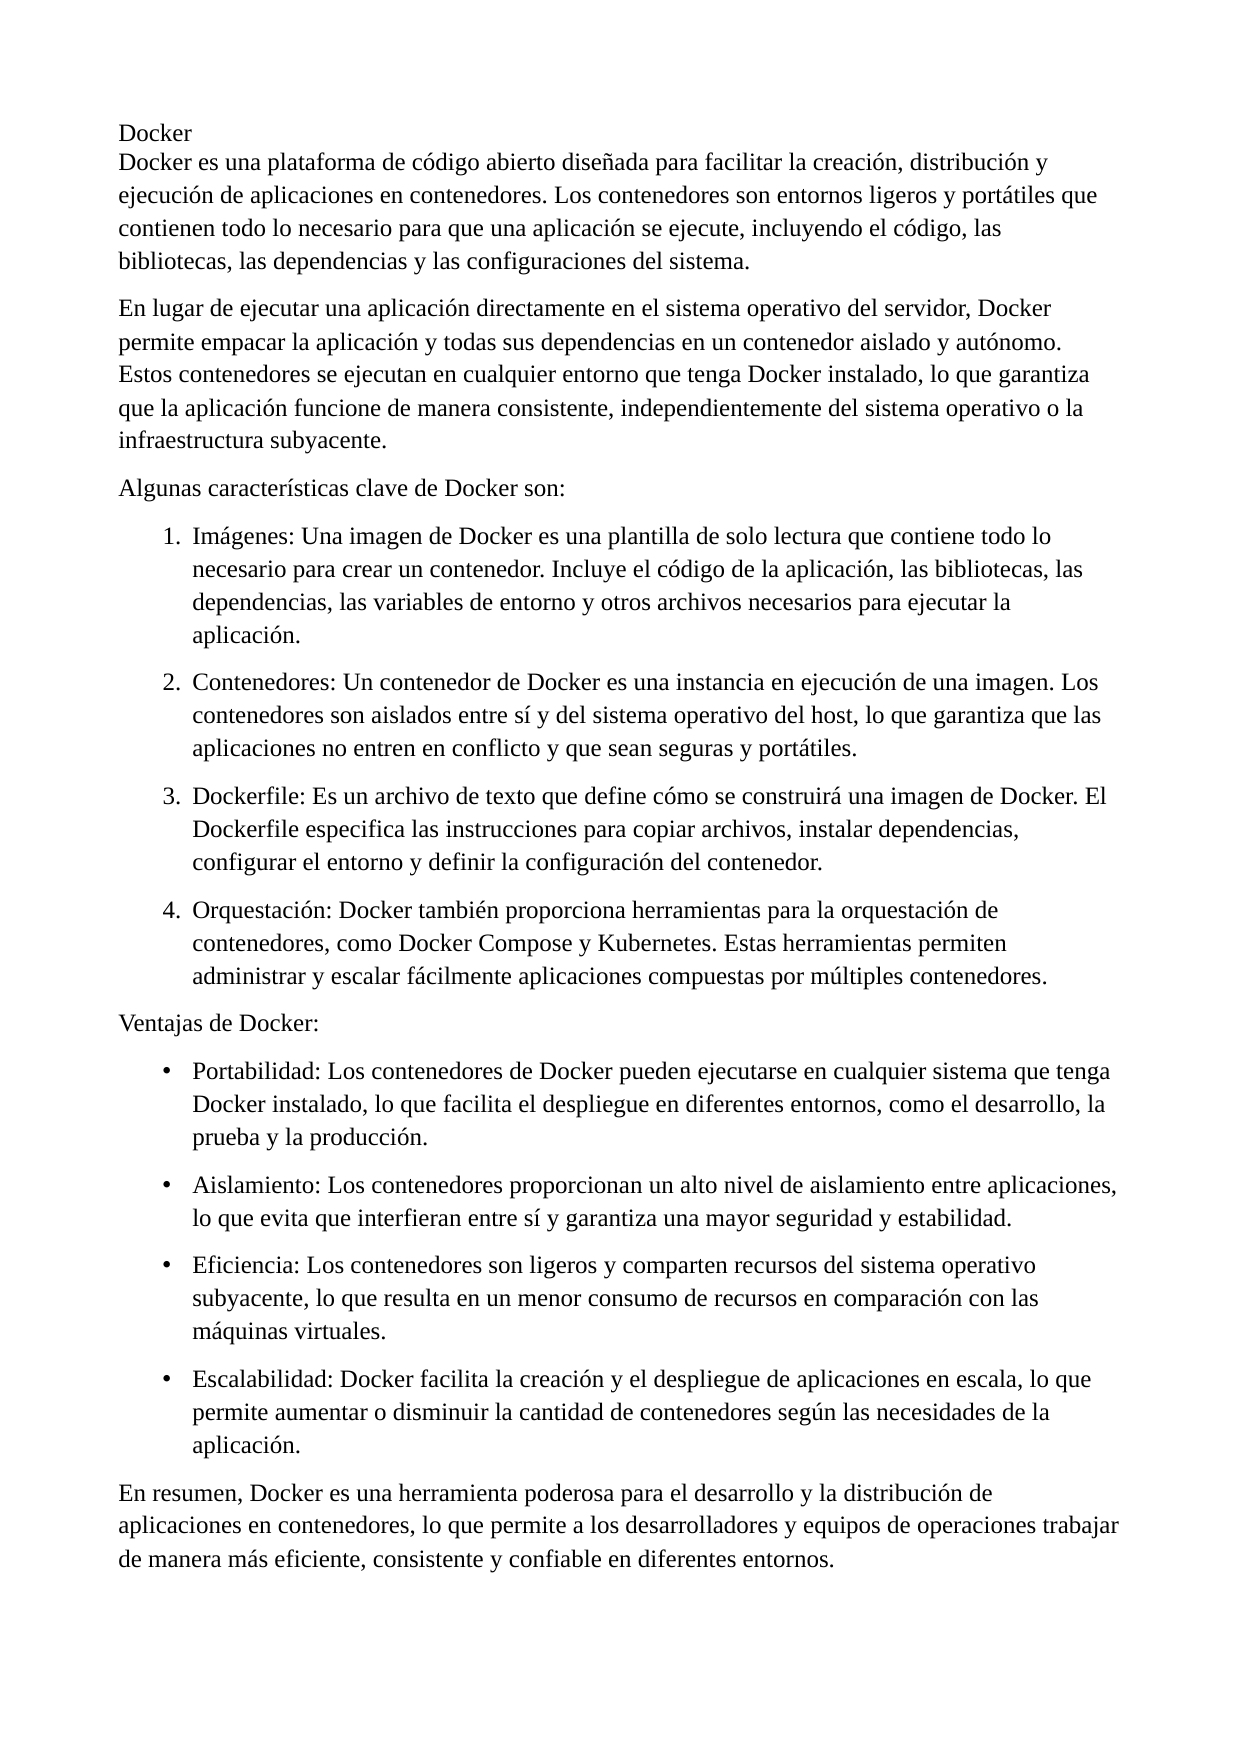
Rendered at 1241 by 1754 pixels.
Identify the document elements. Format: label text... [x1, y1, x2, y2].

list Orquestación: Docker también proporciona herramientas para la orquestación de contenedores, como Docker Compose y Kubernetes. Estas herramientas permiten administrar y escalar fácilmente aplicaciones compuestas por múltiples contenedores. [162, 895, 1122, 989]
text Docker [118, 118, 1122, 147]
list Imágenes: Una imagen de Docker es una plantilla de solo lectura que contiene todo lo necesario para crear un contenedor. Incluye el código de la aplicación, las bibliotecas, las dependencias, las variables de entorno y otros archivos necesarios para ejecutar la aplicación. [162, 521, 1122, 649]
list Aislamiento: Los contenedores proporcionan un alto nivel de aislamiento entre aplicaciones, lo que evita que interfieran entre sí y garantiza una mayor seguridad y estabilidad. [162, 1170, 1122, 1231]
list Dockerfile: Es un archivo de texto que define cómo se construirá una imagen de Docker. El Dockerfile especifica las instrucciones para copiar archivos, instalar dependencias, configurar el entorno y definir la configuración del contenedor. [162, 781, 1122, 876]
list Eficiencia: Los contenedores son ligeros y comparten recursos del sistema operativo subyacente, lo que resulta en un menor consumo de recursos en comparación con las máquinas virtuales. [162, 1250, 1122, 1345]
text Docker es una plataforma de código abierto diseñada para facilitar la creación, distribución y ejecución de aplicaciones en contenedores. Los contenedores son entornos ligeros y portátiles que contienen todo lo necesario para que una aplicación se ejecute, incluyendo el código, las bibliotecas, las dependencias y las configuraciones del sistema. [118, 147, 1122, 275]
text En lugar de ejecutar una aplicación directamente en el sistema operativo del servidor, Docker permite empacar la aplicación y todas sus dependencias en un contenedor aislado y autónomo. Estos contenedores se ejecutan en cualquier entorno que tenga Docker instalado, lo que garantiza que la aplicación funcione de manera consistente, independientemente del sistema operativo o la infraestructura subyacente. [118, 293, 1122, 454]
text En resumen, Docker es una herramienta poderosa para el desarrollo y la distribución de aplicaciones en contenedores, lo que permite a los desarrolladores y equipos de operaciones trabajar de manera más eficiente, consistente y confiable en diferentes entornos. [118, 1478, 1122, 1572]
text Algunas características clave de Docker son: [118, 473, 1122, 502]
list Portabilidad: Los contenedores de Docker pueden ejecutarse en cualquier sistema que tenga Docker instalado, lo que facilita el despliegue en diferentes entornos, como el desarrollo, la prueba y la producción. [162, 1056, 1122, 1151]
text Ventajas de Docker: [118, 1008, 1122, 1037]
list Contenedores: Un contenedor de Docker es una instancia en ejecución de una imagen. Los contenedores son aislados entre sí y del sistema operativo del host, lo que garantiza que las aplicaciones no entren en conflicto y que sean seguras y portátiles. [162, 667, 1122, 762]
list Escalabilidad: Docker facilita la creación y el despliegue de aplicaciones en escala, lo que permite aumentar o disminuir la cantidad de contenedores según las necesidades de la aplicación. [162, 1364, 1122, 1459]
